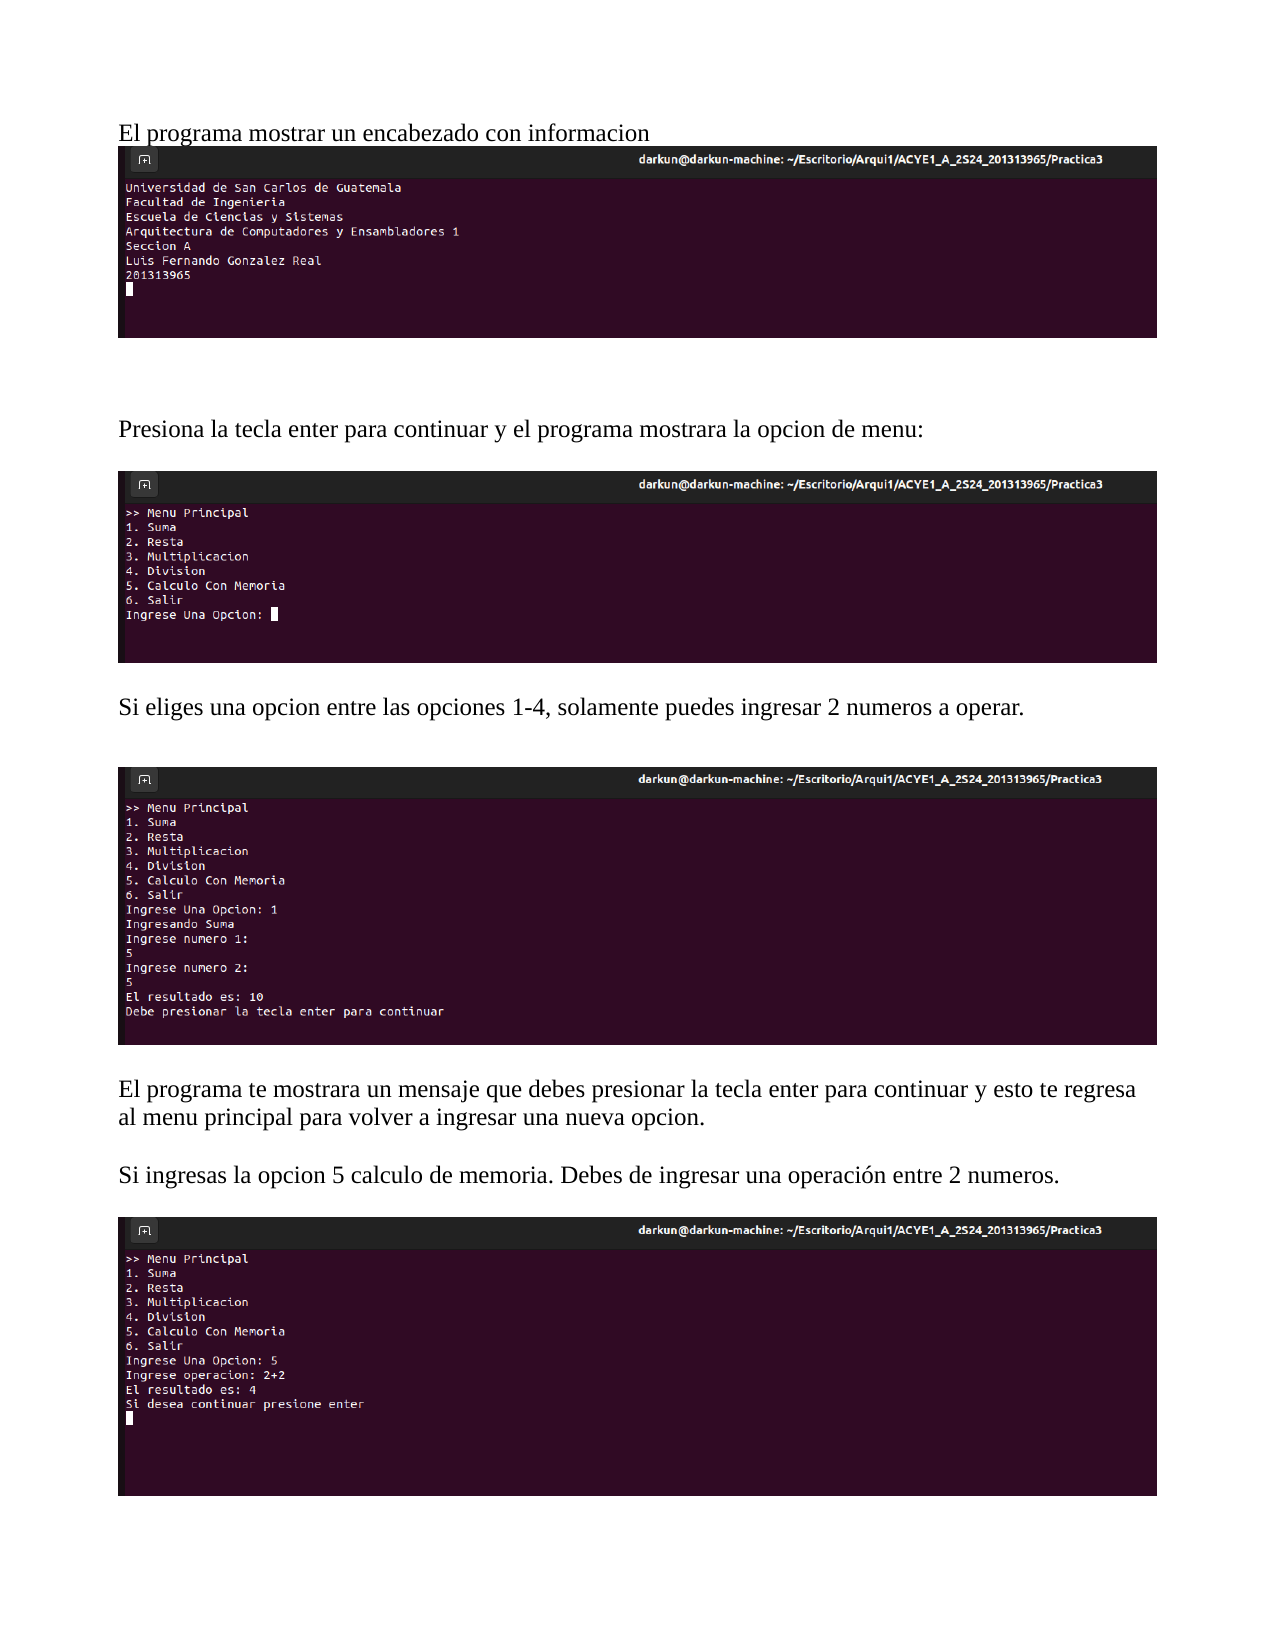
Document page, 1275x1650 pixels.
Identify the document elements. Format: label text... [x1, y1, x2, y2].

picture [118, 471, 1157, 663]
text Si ingresas la opcion 5 calculo de memoria. Debes de ingresar una operación entre 2 numeros. [118, 1160, 1157, 1189]
text Presiona la tecla enter para continuar y el programa mostrara la opcion de menu: [118, 414, 1157, 443]
text El programa mostrar un encabezado con informacion [118, 118, 1157, 146]
text El programa te mostrara un mensaje que debes presionar la tecla enter para continuar y esto te regresa al menu principal para volver a ingresar una nueva opcion. [118, 1074, 1157, 1131]
picture [118, 1217, 1157, 1496]
text Si eliges una opcion entre las opciones 1-4, solamente puedes ingresar 2 numeros a operar. [118, 692, 1157, 720]
picture [118, 767, 1157, 1045]
picture [118, 146, 1157, 338]
